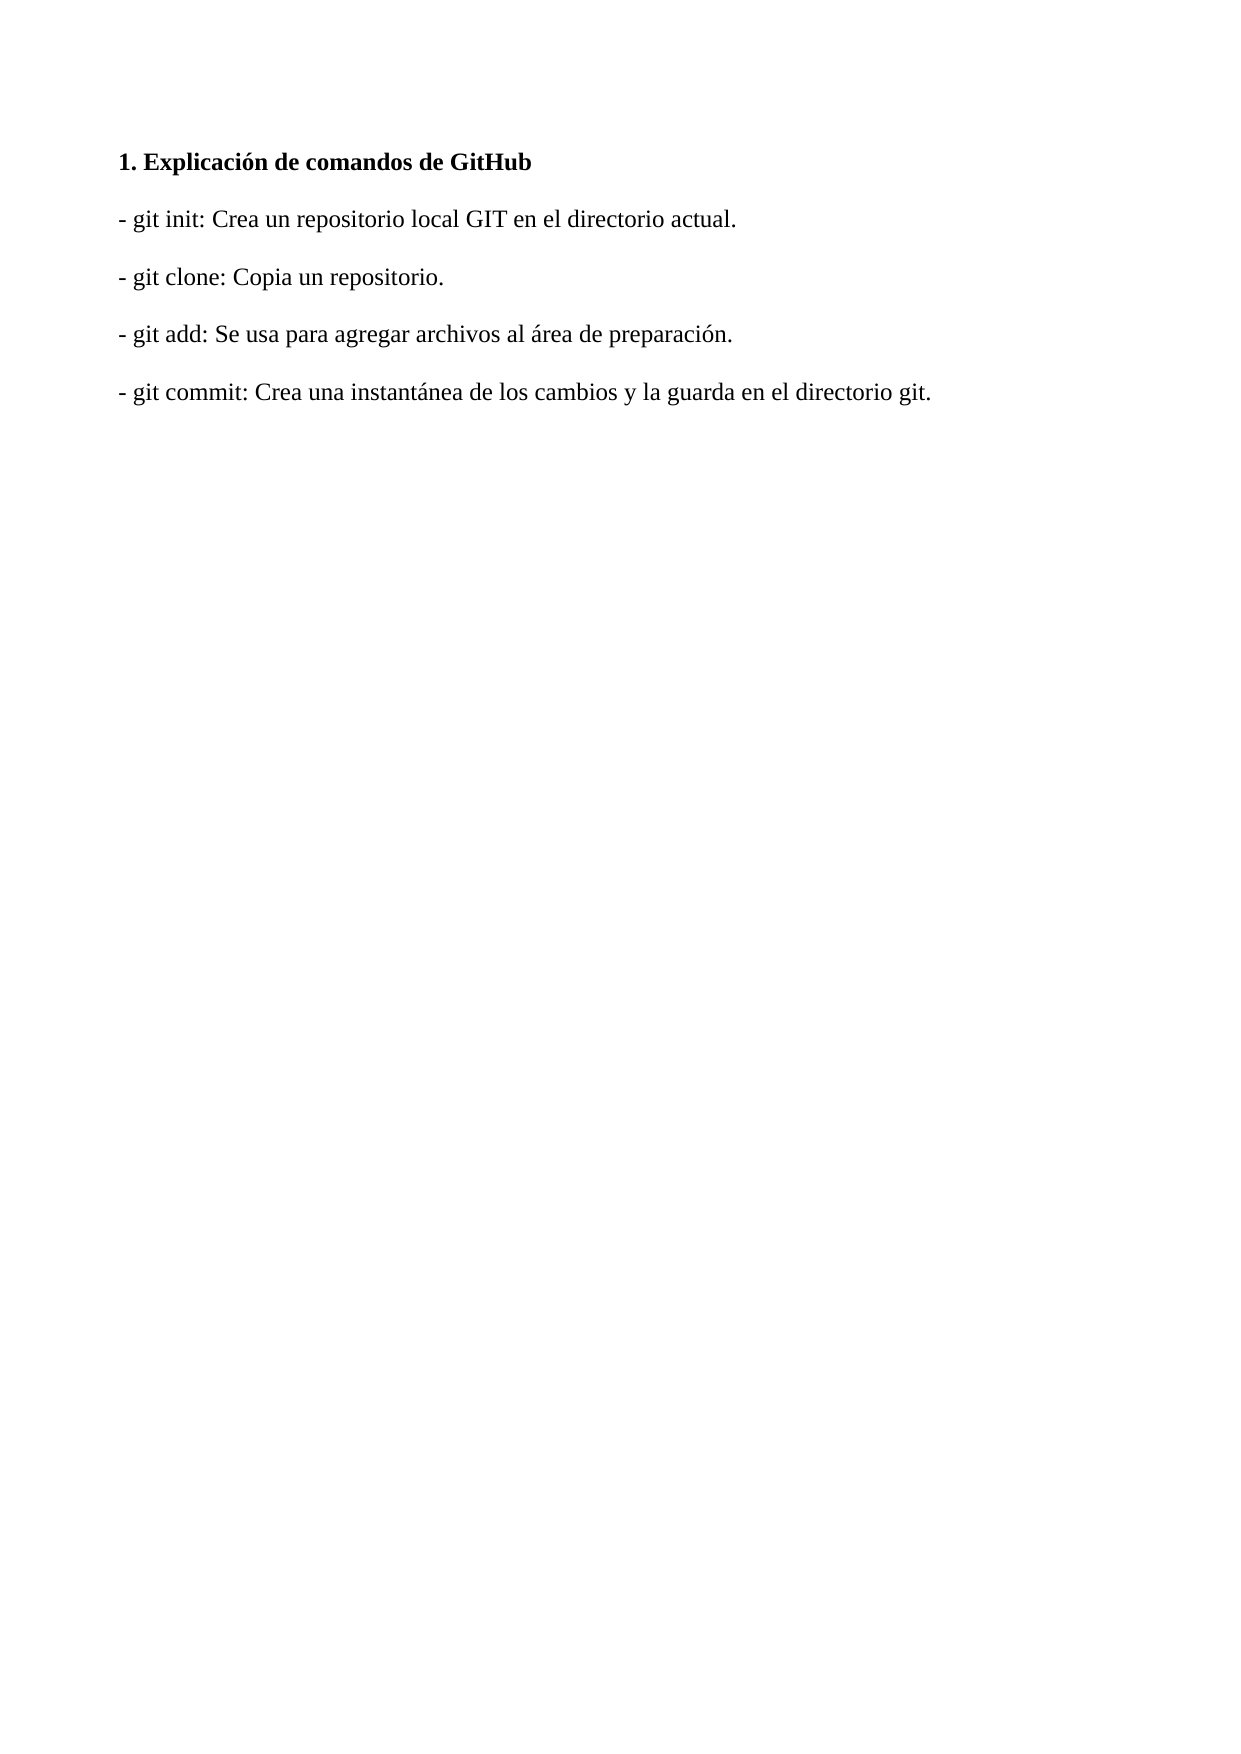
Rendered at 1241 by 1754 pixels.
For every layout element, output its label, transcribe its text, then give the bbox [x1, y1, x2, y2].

text - git commit: Crea una instantánea de los cambios y la guarda en el directorio git. [118, 377, 1122, 406]
text - git add: Se usa para agregar archivos al área de preparación. [118, 319, 1122, 348]
text - git init: Crea un repositorio local GIT en el directorio actual. [118, 204, 1122, 233]
text - git clone: Copia un repositorio. [118, 262, 1122, 291]
text 1. Explicación de comandos de GitHub [118, 147, 1122, 176]
